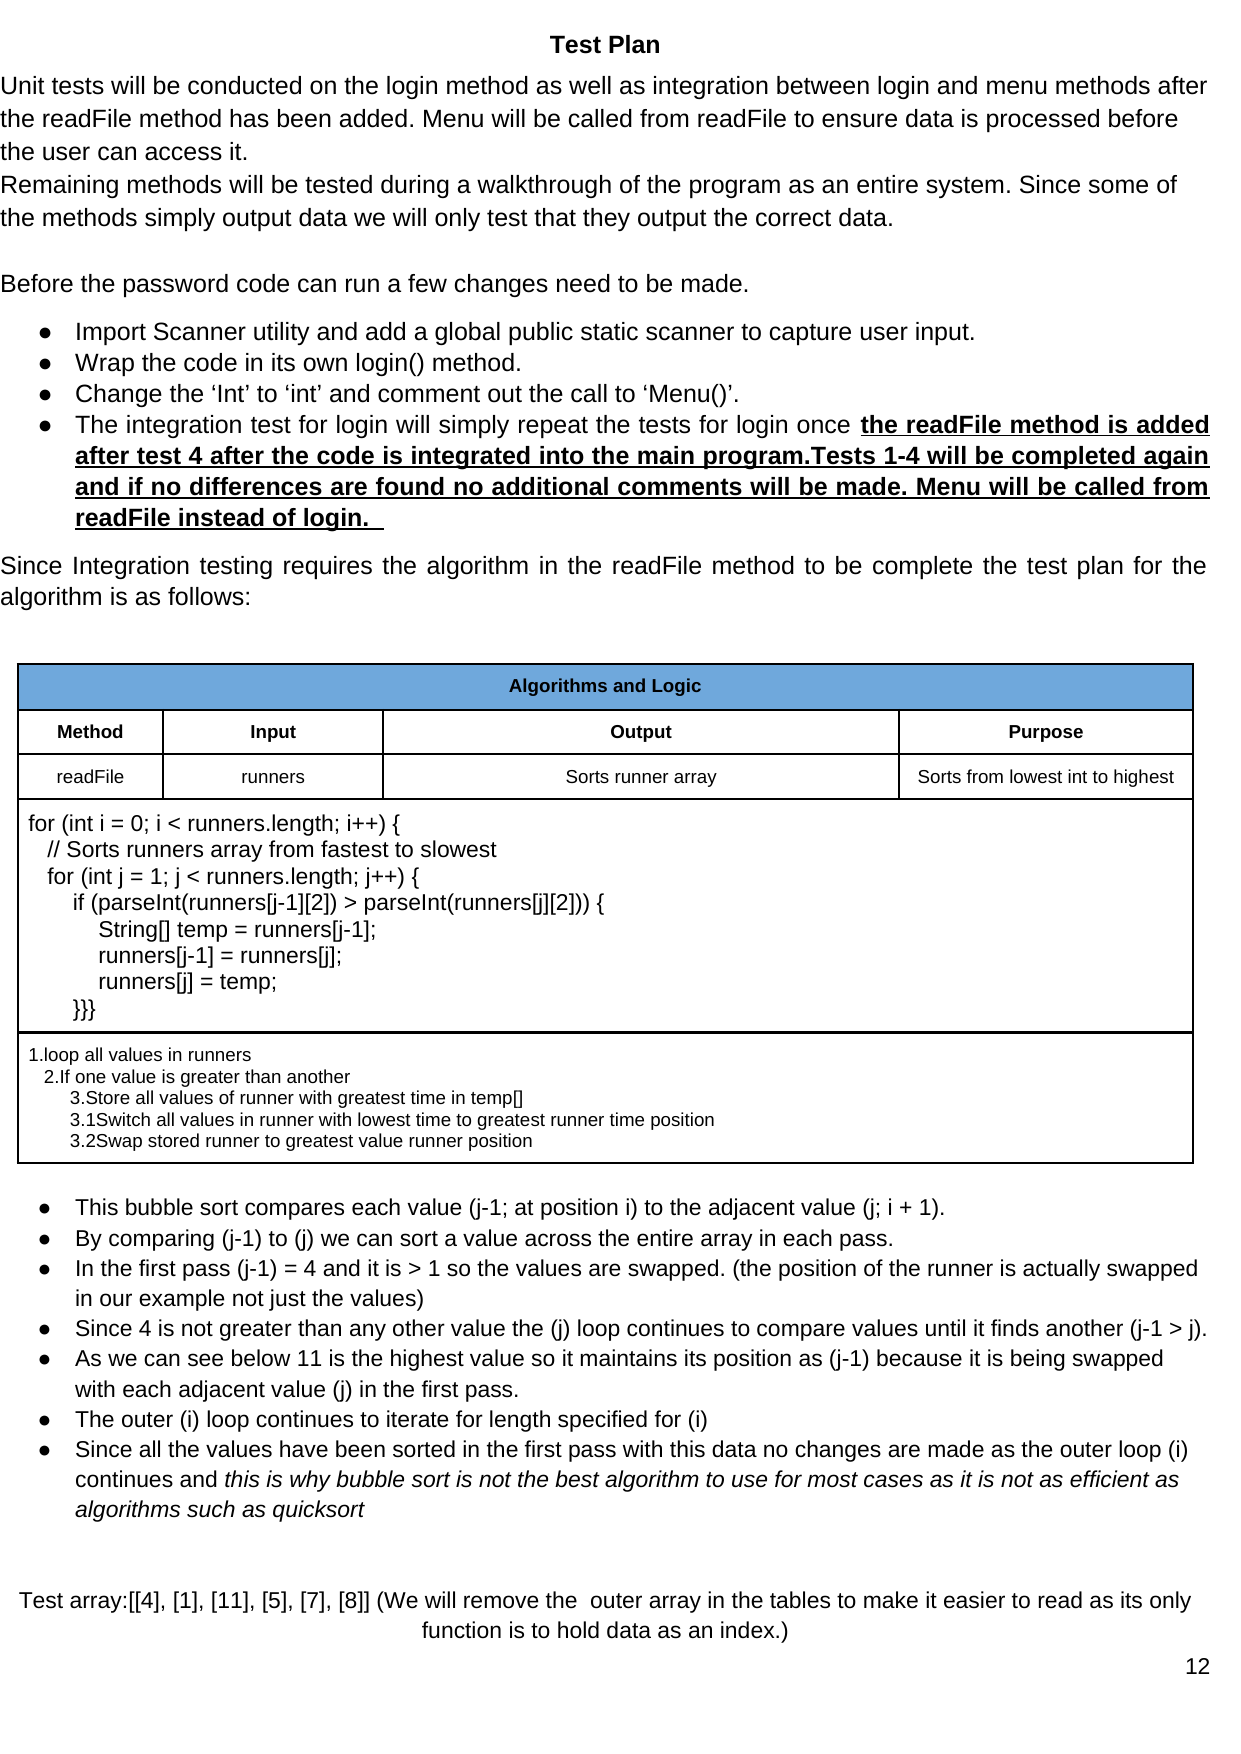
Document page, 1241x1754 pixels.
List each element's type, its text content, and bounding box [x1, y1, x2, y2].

table_cell Method [19, 711, 162, 753]
table_cell runners [164, 755, 382, 798]
text Test array:[[4], [1], [11], [5], [7], [8]] (We will remove the outer array in the tables to make it easier to read as its only function is to hold data as an index.) [0, 1587, 1210, 1644]
list The outer (i) loop continues to iterate for length specified for (i) [37, 1406, 1210, 1432]
table_cell Sorts from lowest int to highest [900, 755, 1192, 798]
table_cell readFile [19, 755, 162, 798]
text Before the password code can run a few changes need to be made. [0, 269, 1210, 298]
list By comparing (j-1) to (j) we can sort a value across the entire array in each pass. [37, 1224, 1210, 1251]
table_cell Purpose [900, 711, 1192, 753]
list This bubble sort compares each value (j-1; at position i) to the adjacent value (j; i + 1). [37, 1194, 1210, 1221]
list The integration test for login will simply repeat the tests for login once the readFile method is added after test 4 after the code is integrated into the main program.Tests 1-4 will be completed again and if no differences are found no additional comments will be made. Menu will be called from readFile instead of login. [37, 410, 1210, 532]
list Since all the values have been sorted in the first pass with this data no changes are made as the outer loop (i) continues and this is why bubble sort is not the best algorithm to use for most cases as it is not as efficient as algorithms such as quicksort [37, 1436, 1210, 1523]
subtitle Test Plan [0, 30, 1210, 59]
table_cell Input [164, 711, 382, 753]
table_cell for (int i = 0; i < runners.length; i++) { // Sorts runners array from fastest to slowest for (int j = 1; j < runners.length; j++) { if (parseInt(runners[j-1][2]) > parseInt(runners[j][2])) { String[] temp = runners[j-1]; runners[j-1] = runners[j]; runners[j] = temp; }}} [19, 800, 1192, 1031]
table_cell Output [384, 711, 898, 753]
list Import Scanner utility and add a global public static scanner to capture user input. [37, 317, 1210, 346]
text Since Integration testing requires the algorithm in the readFile method to be complete the test plan for the algorithm is as follows: [0, 551, 1210, 611]
list In the first pass (j-1) = 4 and it is > 1 so the values are swapped. (the position of the runner is actually swapped in our example not just the values) [37, 1255, 1210, 1311]
text Unit tests will be conducted on the login method as well as integration between login and menu methods after the readFile method has been added. Menu will be called from readFile to ensure data is processed before the user can access it. [0, 71, 1210, 166]
list Wrap the code in its own login() method. [37, 348, 1210, 377]
table_header Algorithms and Logic [19, 665, 1192, 709]
table_cell 1.loop all values in runners 2.If one value is greater than another 3.Store all values of runner with greatest time in temp[] 3.1Switch all values in runner with lowest time to greatest runner time position 3.2Swap stored runner to greatest value runner position [19, 1034, 1192, 1162]
table_cell Sorts runner array [384, 755, 898, 798]
text Remaining methods will be tested during a walkthrough of the program as an entire system. Since some of the methods simply output data we will only test that they output the correct data. [0, 170, 1210, 232]
list Since 4 is not greater than any other value the (j) loop continues to compare values until it finds another (j-1 > j). [37, 1315, 1210, 1342]
list Change the ‘Int’ to ‘int’ and comment out the call to ‘Menu()’. [37, 379, 1210, 408]
list As we can see below 11 is the highest value so it maintains its position as (j-1) because it is being swapped with each adjacent value (j) in the first pass. [37, 1345, 1210, 1402]
